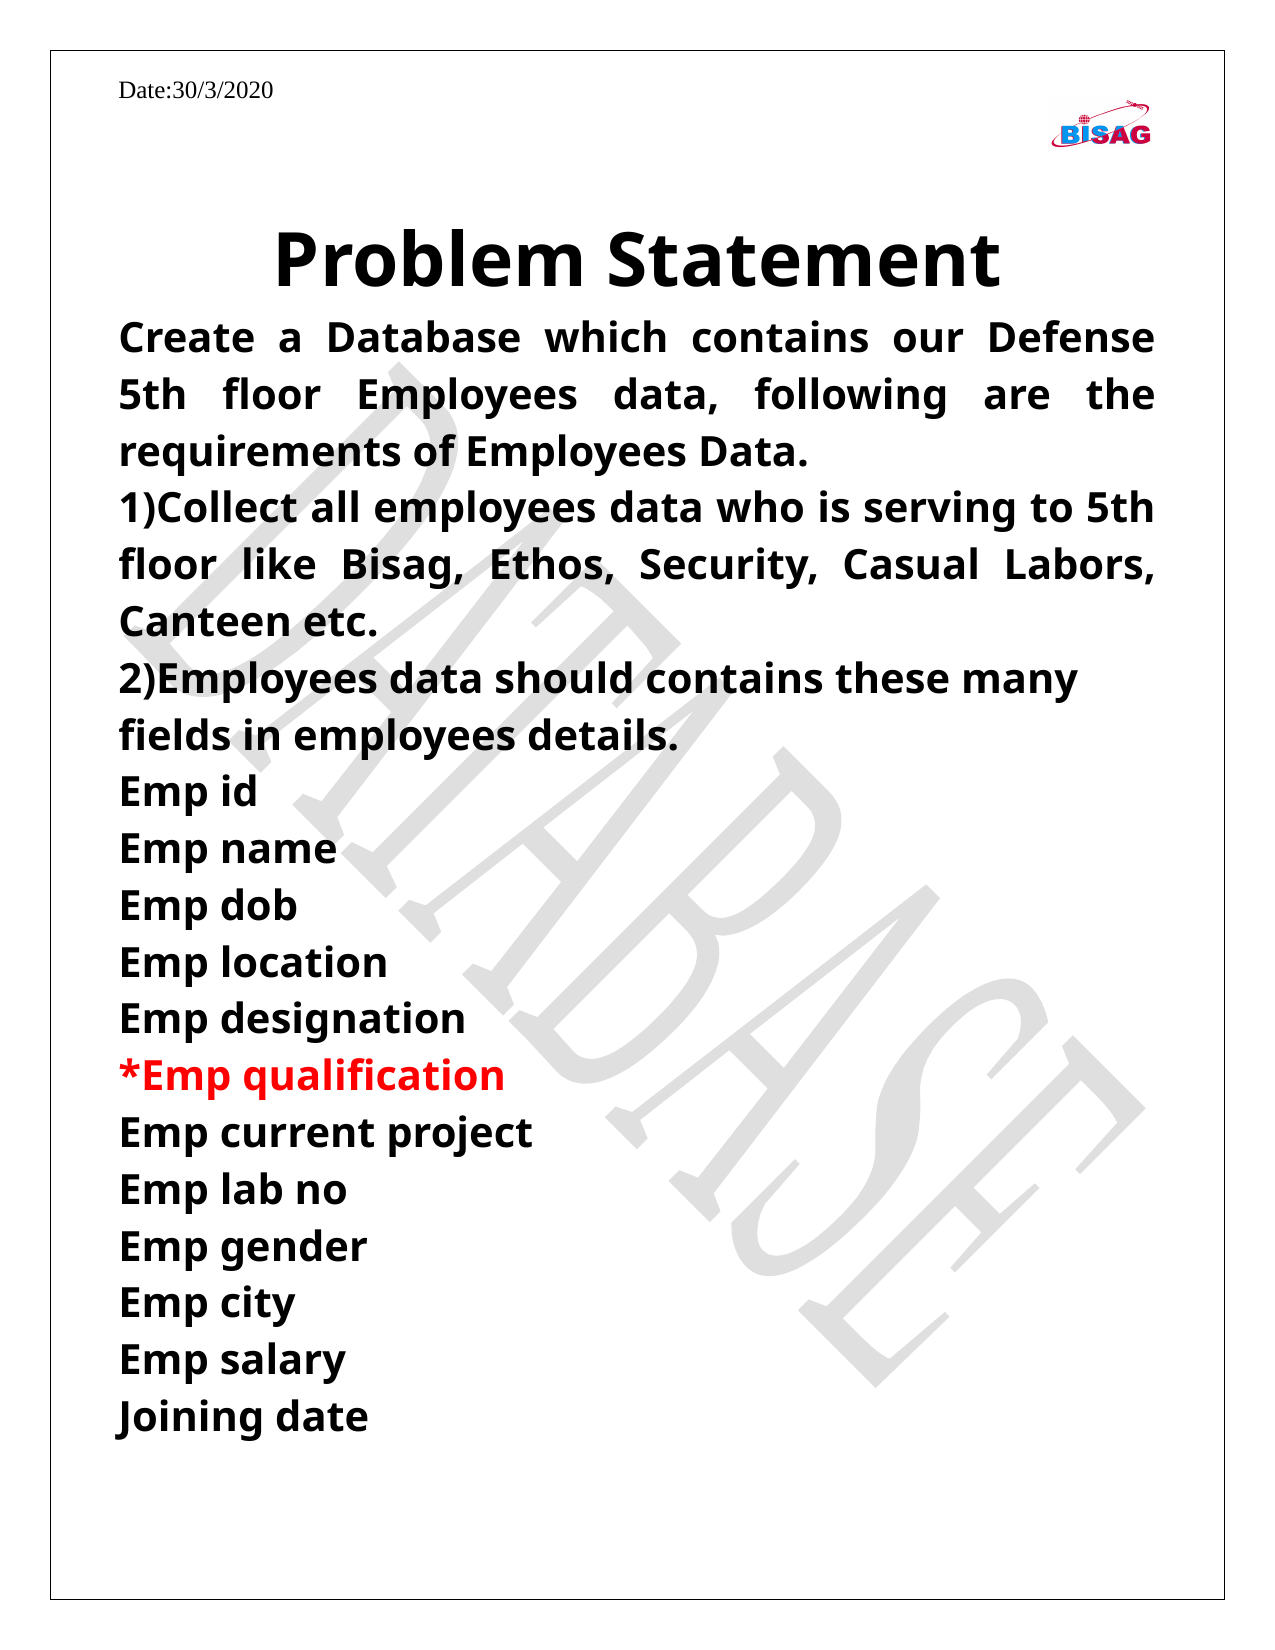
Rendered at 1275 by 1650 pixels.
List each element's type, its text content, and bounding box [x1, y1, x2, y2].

text [659, 989, 789, 1046]
text 2)Employees data should contains these many fields in employees details. [265, 676, 390, 762]
text [828, 989, 973, 1046]
text [801, 762, 1157, 819]
text [689, 876, 783, 917]
text [921, 1046, 1068, 1103]
text Joining date [118, 1387, 1157, 1443]
text [790, 1216, 915, 1273]
text Create a Database which contains our Defense 5th floor Employees data, following are the requirements of Employees Data. [118, 308, 1157, 478]
text [844, 1273, 1157, 1330]
text [956, 1216, 1157, 1273]
text [763, 1046, 799, 1067]
text [758, 1216, 839, 1255]
text [595, 932, 697, 989]
text *Emp qualification [118, 1046, 716, 1103]
text [556, 762, 653, 819]
text Emp current project [118, 1103, 755, 1159]
text [810, 932, 887, 989]
text Emp id [118, 762, 351, 819]
text [338, 762, 461, 819]
text Problem Statement [118, 206, 1157, 308]
text 1)Collect all employees data who is serving to 5th floor like Bisag, Ethos, Security, Casual Labors, Canteen etc. [171, 478, 422, 649]
text 2)Employees data should contains these many fields in employees details. [176, 649, 264, 673]
text [867, 1159, 972, 1216]
text [544, 819, 609, 860]
text [814, 819, 1157, 876]
text 2)Employees data should contains these many fields in employees details. [381, 649, 574, 762]
text Emp gender [118, 1216, 753, 1273]
text [593, 819, 734, 876]
text Emp location [118, 932, 521, 989]
text [708, 819, 815, 876]
text [1097, 1103, 1157, 1159]
text Emp designation [118, 989, 564, 1046]
text 2)Employees data should contains these many fields in employees details. [375, 649, 439, 685]
text [508, 932, 621, 989]
text [761, 1159, 874, 1216]
text [550, 876, 677, 932]
text 1)Collect all employees data who is serving to 5th floor like Bisag, Ethos, Security, Casual Labors, Canteen etc. [118, 478, 306, 649]
text 2)Employees data should contains these many fields in employees details. [118, 649, 366, 762]
text [975, 1159, 1157, 1216]
text [637, 762, 779, 819]
text Emp lab no [118, 1159, 711, 1216]
text [1085, 1046, 1157, 1103]
text Emp city [118, 1273, 858, 1330]
text [483, 845, 554, 876]
text [664, 1051, 767, 1103]
text Emp salary [118, 1330, 873, 1387]
text [910, 1103, 1028, 1159]
text [765, 792, 813, 819]
text [435, 762, 609, 819]
text [890, 1216, 980, 1273]
text 1)Collect all employees data who is serving to 5th floor like Bisag, Ethos, Security, Casual Labors, Canteen etc. [302, 478, 1157, 649]
text [434, 876, 560, 932]
text [872, 932, 1157, 989]
text [555, 989, 681, 1046]
text [784, 1046, 908, 1103]
text [878, 1330, 1157, 1387]
text [856, 1330, 922, 1358]
text [1060, 1082, 1102, 1103]
text 1)Collect all employees data who is serving to 5th floor like Bisag, Ethos, Security, Casual Labors, Canteen etc. [386, 567, 493, 649]
text [751, 989, 843, 1046]
text [1004, 1103, 1116, 1159]
text [652, 915, 686, 932]
text [741, 1103, 877, 1159]
text [388, 819, 535, 876]
text [936, 1000, 1020, 1046]
text [1026, 989, 1157, 1046]
text [744, 876, 1157, 932]
text [714, 1159, 794, 1216]
text Emp dob [118, 876, 462, 932]
text [709, 932, 863, 989]
text Emp name [118, 819, 404, 876]
text 2)Employees data should contains these many fields in employees details. [492, 649, 1157, 762]
picture [1048, 98, 1154, 149]
